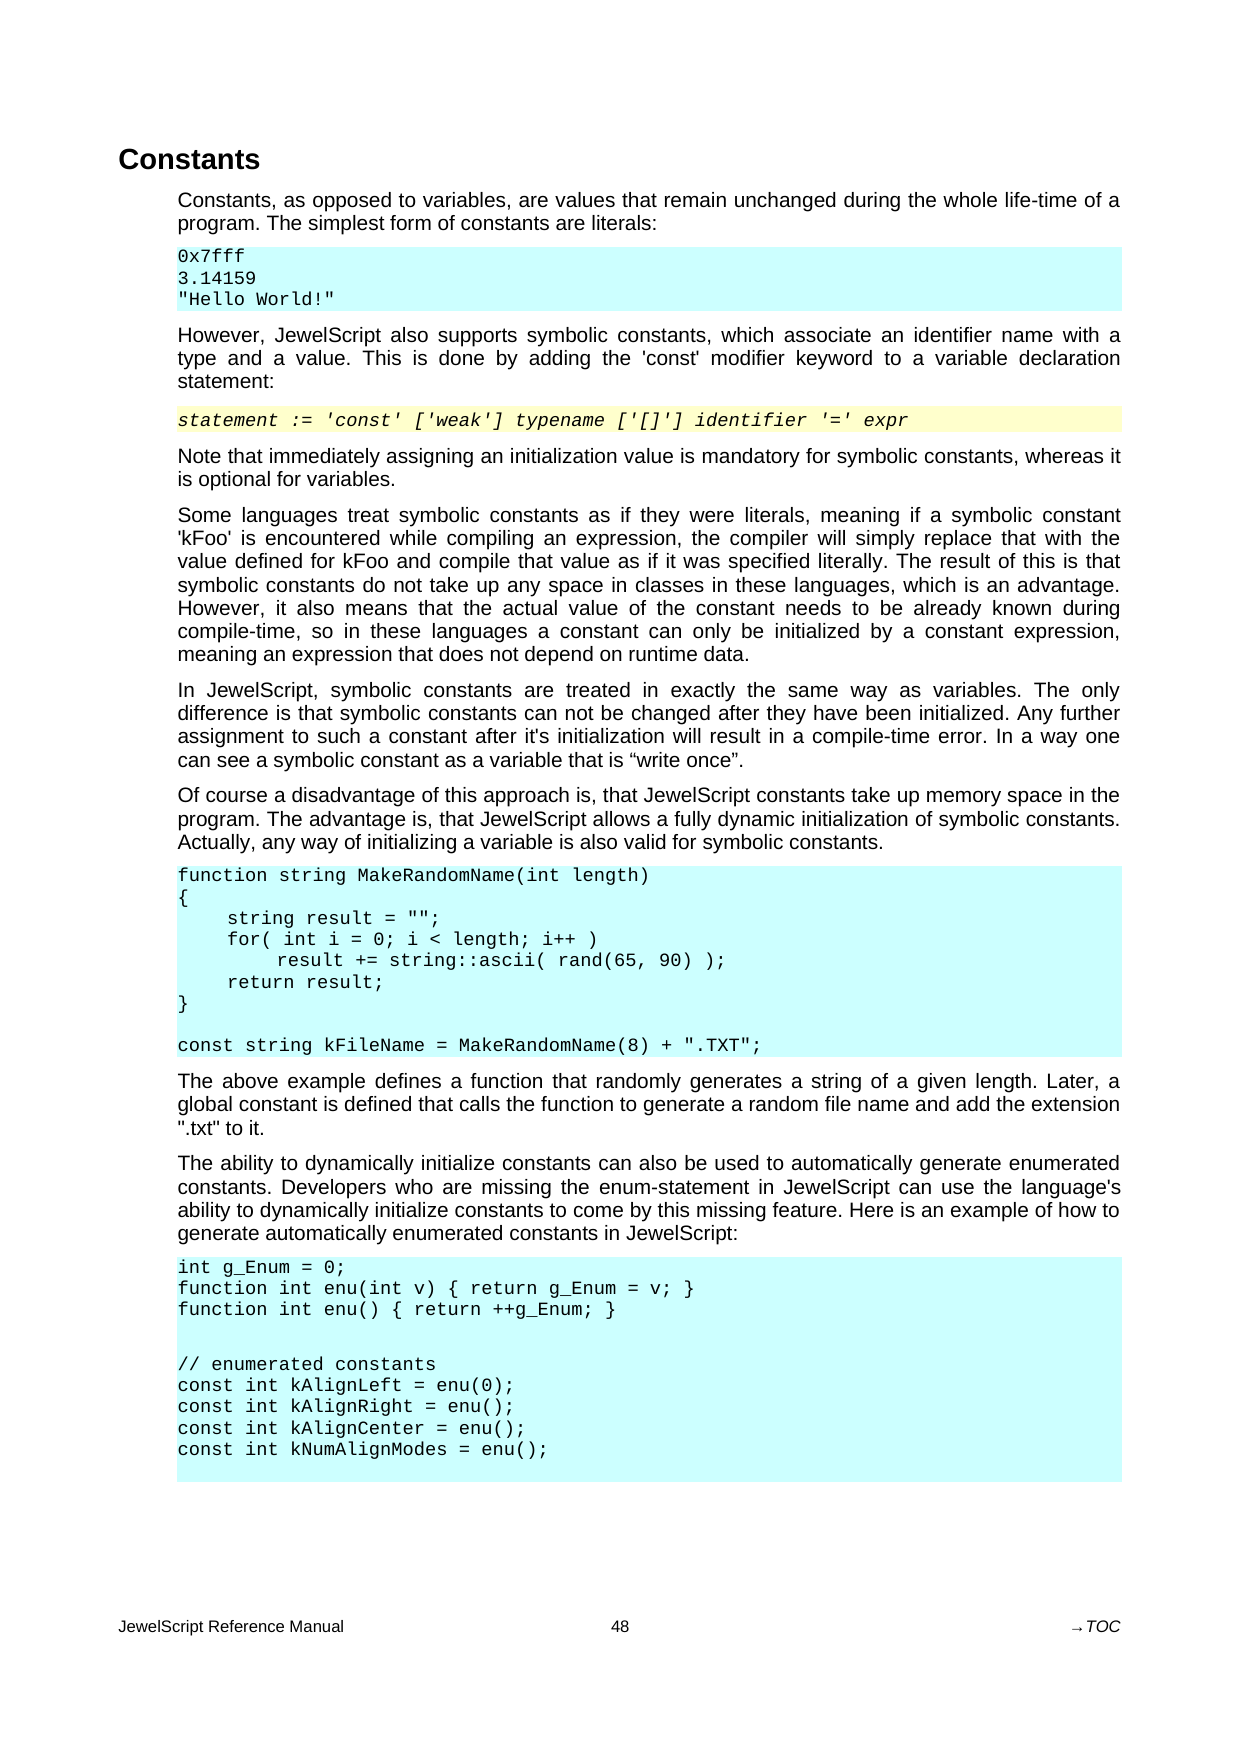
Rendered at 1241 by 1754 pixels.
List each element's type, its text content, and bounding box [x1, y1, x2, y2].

text Note that immediately assigning an initialization value is mandatory for symbolic constants, whereas it is optional for variables. [177, 444, 1122, 491]
text // enumerated constants const int kAlignLeft = enu(0); const int kAlignRight = enu(); const int kAlignCenter = enu(); const int kNumAlignModes = enu(); [177, 1355, 1122, 1482]
text int g_Enum = 0; function int enu(int v) { return g_Enum = v; } function int enu() { return ++g_Enum; } [177, 1257, 1122, 1342]
text 0x7fff 3.14159 "Hello World!" [177, 247, 1122, 311]
text The ability to dynamically initialize constants can also be used to automatically generate enumerated constants. Developers who are missing the enum-statement in JewelScript can use the language's ability to dynamically initialize constants to come by this missing feature. Here is an example of how to generate automatically enumerated constants in JewelScript: [177, 1152, 1122, 1245]
text However, JewelScript also supports symbolic constants, which associate an identifier name with a type and a value. This is done by adding the 'const' modifier keyword to a variable declaration statement: [177, 323, 1122, 393]
text In JewelScript, symbolic constants are treated in exactly the same way as variables. The only difference is that symbolic constants can not be changed after they have been initialized. Any further assignment to such a constant after it's initialization will result in a compile-time error. In a way one can see a symbolic constant as a variable that is “write once”. [177, 678, 1122, 771]
text Of course a disadvantage of this approach is, that JewelScript constants take up memory space in the program. The advantage is, that JewelScript allows a fully dynamic initialization of symbolic constants. Actually, any way of initializing a variable is also valid for symbolic constants. [177, 784, 1122, 854]
subtitle Constants [118, 143, 1122, 176]
text function string MakeRandomName(int length) { string result = ""; for( int i = 0; i < length; i++ ) result += string::ascii( rand(65, 90) ); return result; } const string kFileName = MakeRandomName(8) + ".TXT"; [177, 866, 1122, 1057]
text statement := 'const' ['weak'] typename ['[]'] identifier '=' expr [177, 406, 1122, 432]
text Some languages treat symbolic constants as if they were literals, meaning if a symbolic constant 'kFoo' is encountered while compiling an expression, the compiler will simply replace that with the value defined for kFoo and compile that value as if it was specified literally. The result of this is that symbolic constants do not take up any space in classes in these languages, which is an advantage. However, it also means that the actual value of the constant needs to be already known during compile-time, so in these languages a constant can only be initialized by a constant expression, meaning an expression that does not depend on runtime data. [177, 503, 1122, 666]
text The above example defines a function that randomly generates a string of a given length. Later, a global constant is defined that calls the function to generate a random file name and add the extension ".txt" to it. [177, 1070, 1122, 1139]
text Constants, as opposed to variables, are values that remain unchanged during the whole life-time of a program. The simplest form of constants are literals: [177, 188, 1122, 235]
